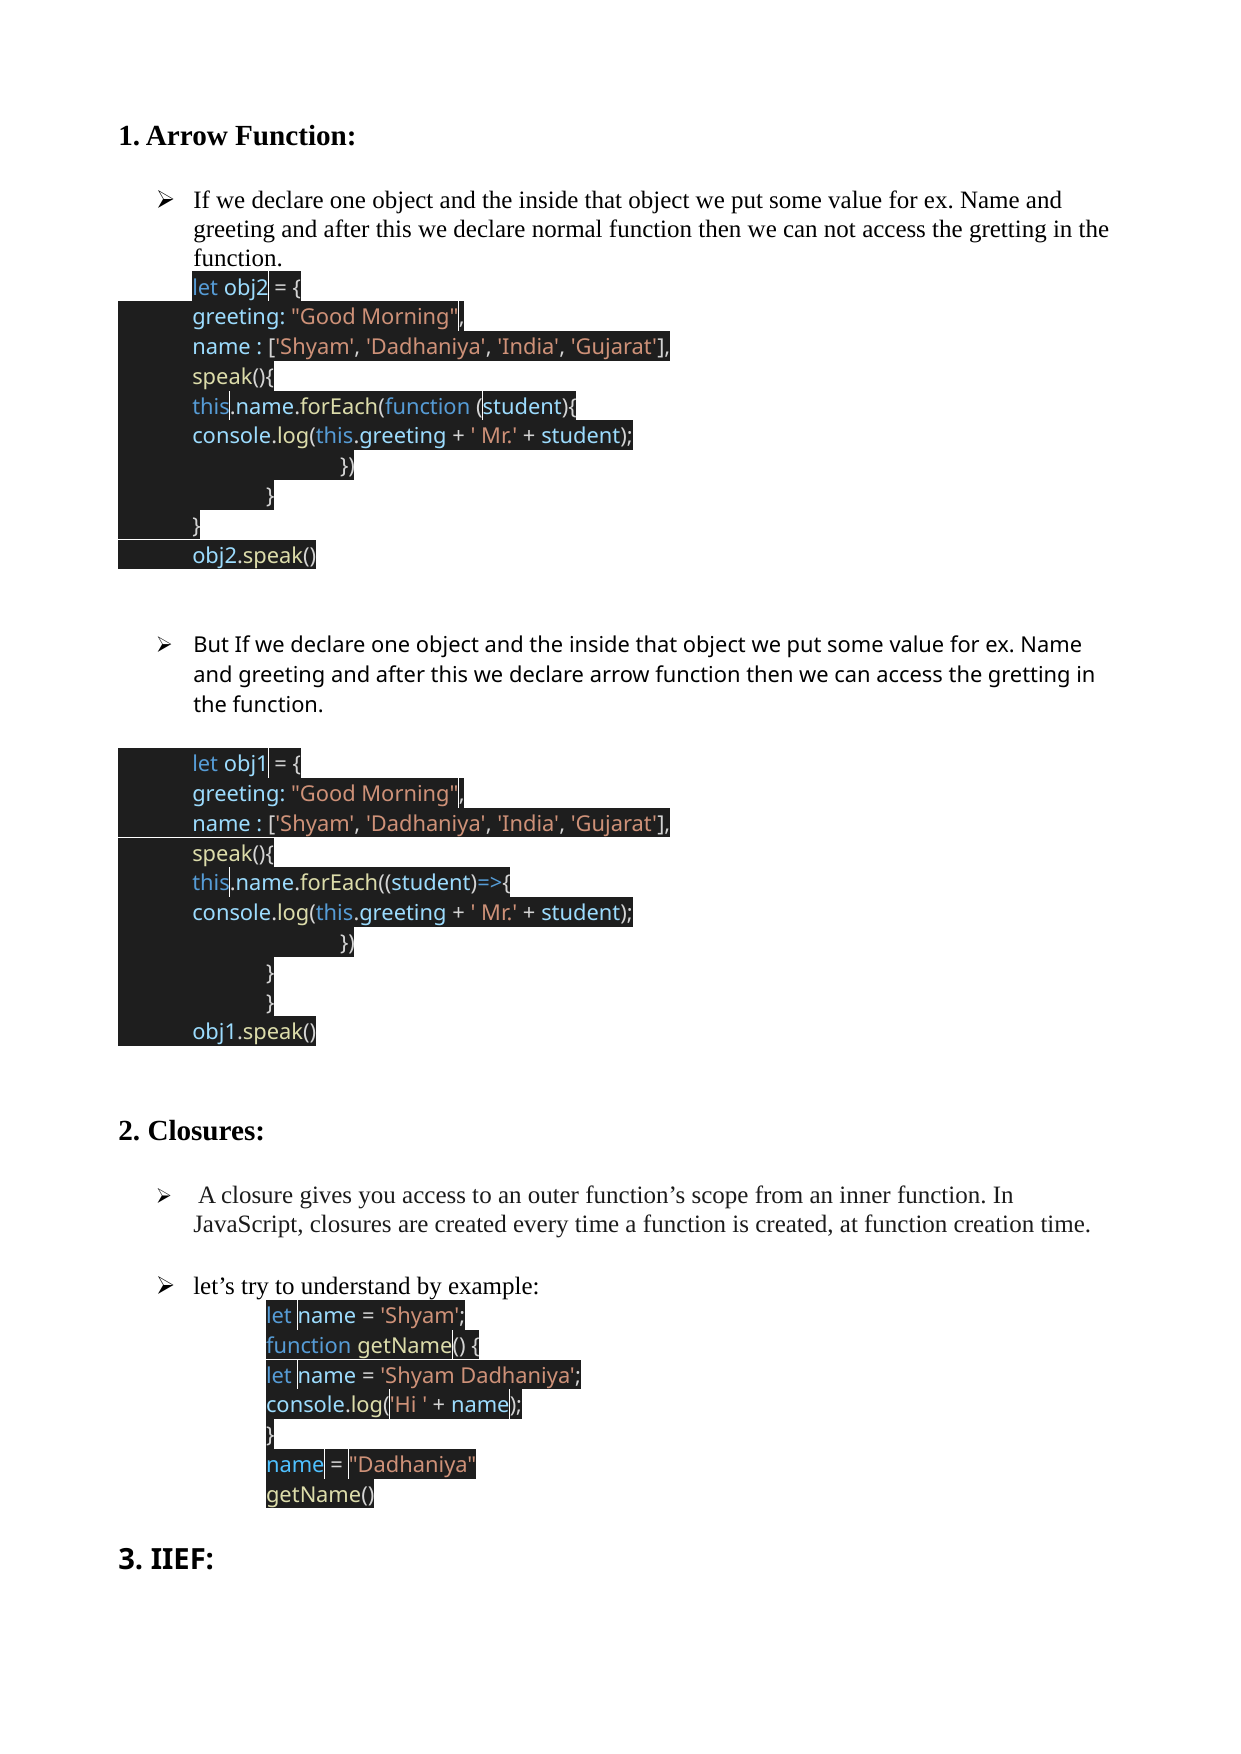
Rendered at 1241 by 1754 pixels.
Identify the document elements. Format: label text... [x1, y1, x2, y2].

text speak(){ [118, 837, 1122, 867]
list A closure gives you access to an outer function’s scope from an inner function. In JavaScript, closures are created every time a function is created, at function creation time. [156, 1180, 1122, 1238]
text console.log(this.greeting + ' Mr.' + student); [118, 897, 1122, 927]
text name : ['Shyam', 'Dadhaniya', 'India', 'Gujarat'], [118, 808, 1122, 837]
text let obj2 = { [118, 271, 1122, 301]
text greeting: "Good Morning", [118, 301, 1122, 331]
text getName() [118, 1479, 1122, 1508]
text let name = 'Shyam Dadhaniya'; [118, 1359, 1122, 1389]
text }) [118, 450, 1122, 480]
text 3. IIEF: [118, 1538, 1122, 1578]
text } [118, 480, 1122, 510]
text this.name.forEach(function (student){ [118, 391, 1122, 420]
text name : ['Shyam', 'Dadhaniya', 'India', 'Gujarat'], [118, 331, 1122, 361]
text } [118, 986, 1122, 1016]
text let name = 'Shyam'; [118, 1300, 1122, 1330]
list But If we declare one object and the inside that object we put some value for ex. Name and greeting and after this we declare arrow function then we can access the gretting in the function. [156, 629, 1122, 718]
text console.log('Hi ' + name); [118, 1389, 1122, 1419]
text } [118, 510, 1122, 539]
text }) [118, 927, 1122, 957]
text let obj1 = { [118, 748, 1122, 778]
text obj2.speak() [118, 539, 1122, 569]
text 2. Closures: [118, 1113, 1122, 1147]
text name = "Dadhaniya" [118, 1449, 1122, 1479]
text } [118, 1419, 1122, 1449]
text function getName() { [118, 1330, 1122, 1359]
list let’s try to understand by example: [156, 1271, 1122, 1300]
text } [118, 957, 1122, 986]
list If we declare one object and the inside that object we put some value for ex. Name and greeting and after this we declare normal function then we can not access the gretting in the function. [156, 185, 1122, 271]
text this.name.forEach((student)=>{ [118, 867, 1122, 897]
text greeting: "Good Morning", [118, 778, 1122, 808]
text console.log(this.greeting + ' Mr.' + student); [118, 420, 1122, 450]
text 1. Arrow Function: [118, 118, 1122, 152]
text speak(){ [118, 361, 1122, 391]
text obj1.speak() [118, 1016, 1122, 1046]
